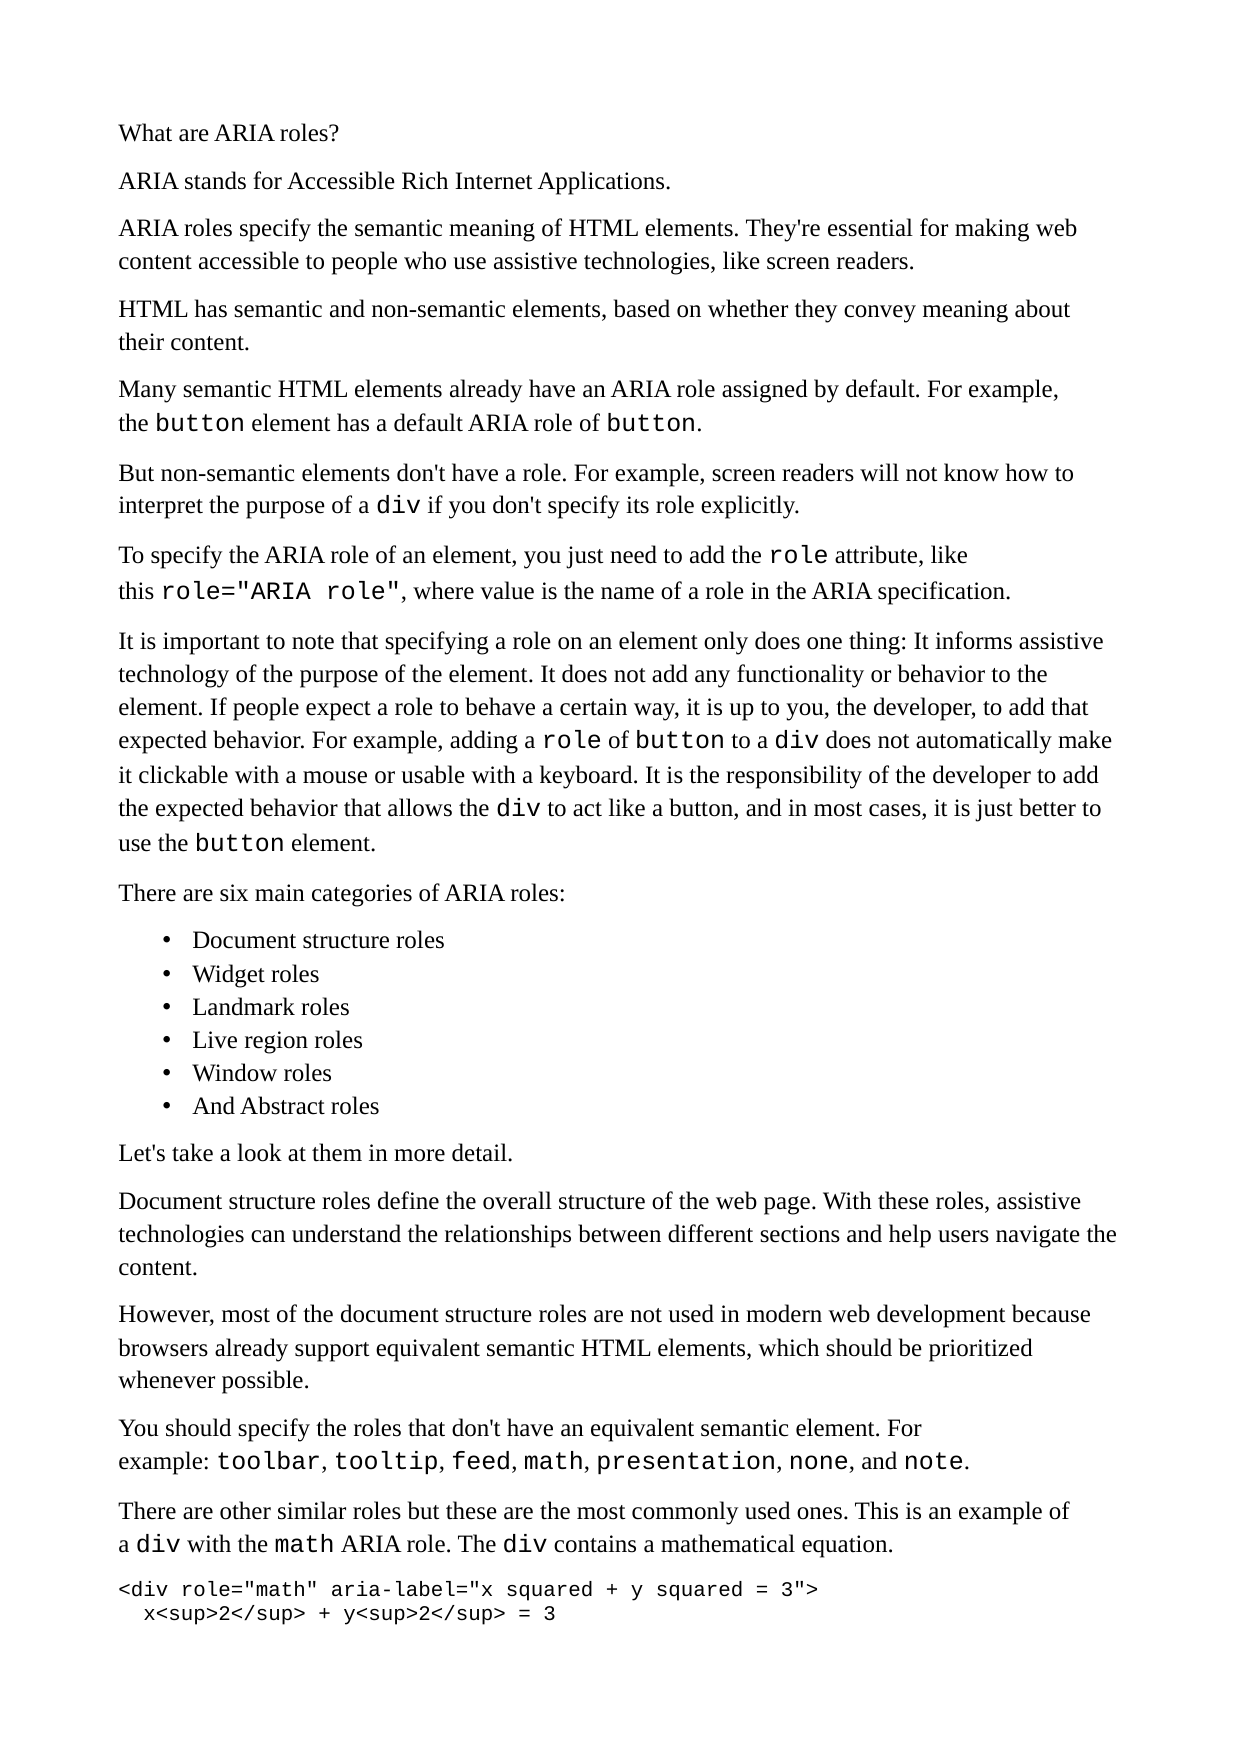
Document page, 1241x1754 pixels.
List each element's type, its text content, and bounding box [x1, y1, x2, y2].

text What are ARIA roles? [118, 118, 1122, 147]
text To specify the ARIA role of an element, you just need to add the role attribute, like this role="ARIA role", where value is the name of a role in the ARIA specification. [118, 541, 1122, 607]
text You should specify the roles that don't have an equivalent semantic element. For example: toolbar, tooltip, feed, math, presentation, none, and note. [118, 1413, 1122, 1477]
text ARIA roles specify the semantic meaning of HTML elements. They're essential for making web content accessible to people who use assistive technologies, like screen readers. [118, 213, 1122, 275]
text It is important to note that specifying a role on an element only does one thing: It informs assistive technology of the purpose of the element. It does not add any functionality or behavior to the element. If people expect a role to behave a certain way, it is up to you, the developer, to add that expected behavior. For example, adding a role of button to a div does not automatically make it clickable with a mouse or usable with a keyboard. It is the responsibility of the developer to add the expected behavior that allows the div to act like a button, and in most cases, it is just better to use the button element. [118, 626, 1122, 859]
text But non-semantic elements don't have a role. For example, screen readers will not know how to interpret the purpose of a div if you don't specify its role explicitly. [118, 458, 1122, 521]
text Document structure roles define the overall structure of the web page. With these roles, assistive technologies can understand the relationships between different sections and help users navigate the content. [118, 1186, 1122, 1281]
text ARIA stands for Accessible Rich Internet Applications. [118, 166, 1122, 194]
text <div role="math" aria-label="x squared + y squared = 3"> [118, 1579, 1122, 1603]
text x<sup>2</sup> + y<sup>2</sup> = 3 [118, 1603, 1122, 1627]
list Widget roles [162, 959, 1122, 987]
text Many semantic HTML elements already have an ARIA role assigned by default. For example, the button element has a default ARIA role of button. [118, 374, 1122, 438]
text However, most of the document structure roles are not used in modern web development because browsers already support equivalent semantic HTML elements, which should be prioritized whenever possible. [118, 1299, 1122, 1394]
text HTML has semantic and non-semantic elements, based on whether they convey meaning about their content. [118, 294, 1122, 356]
list And Abstract roles [162, 1091, 1122, 1119]
text Let's take a look at them in more detail. [118, 1138, 1122, 1167]
list Landmark roles [162, 992, 1122, 1020]
text There are other similar roles but these are the most commonly used ones. This is an example of a div with the math ARIA role. The div contains a mathematical equation. [118, 1496, 1122, 1560]
list Live region roles [162, 1025, 1122, 1053]
text There are six main categories of ARIA roles: [118, 878, 1122, 907]
list Document structure roles [162, 926, 1122, 954]
list Window roles [162, 1058, 1122, 1086]
